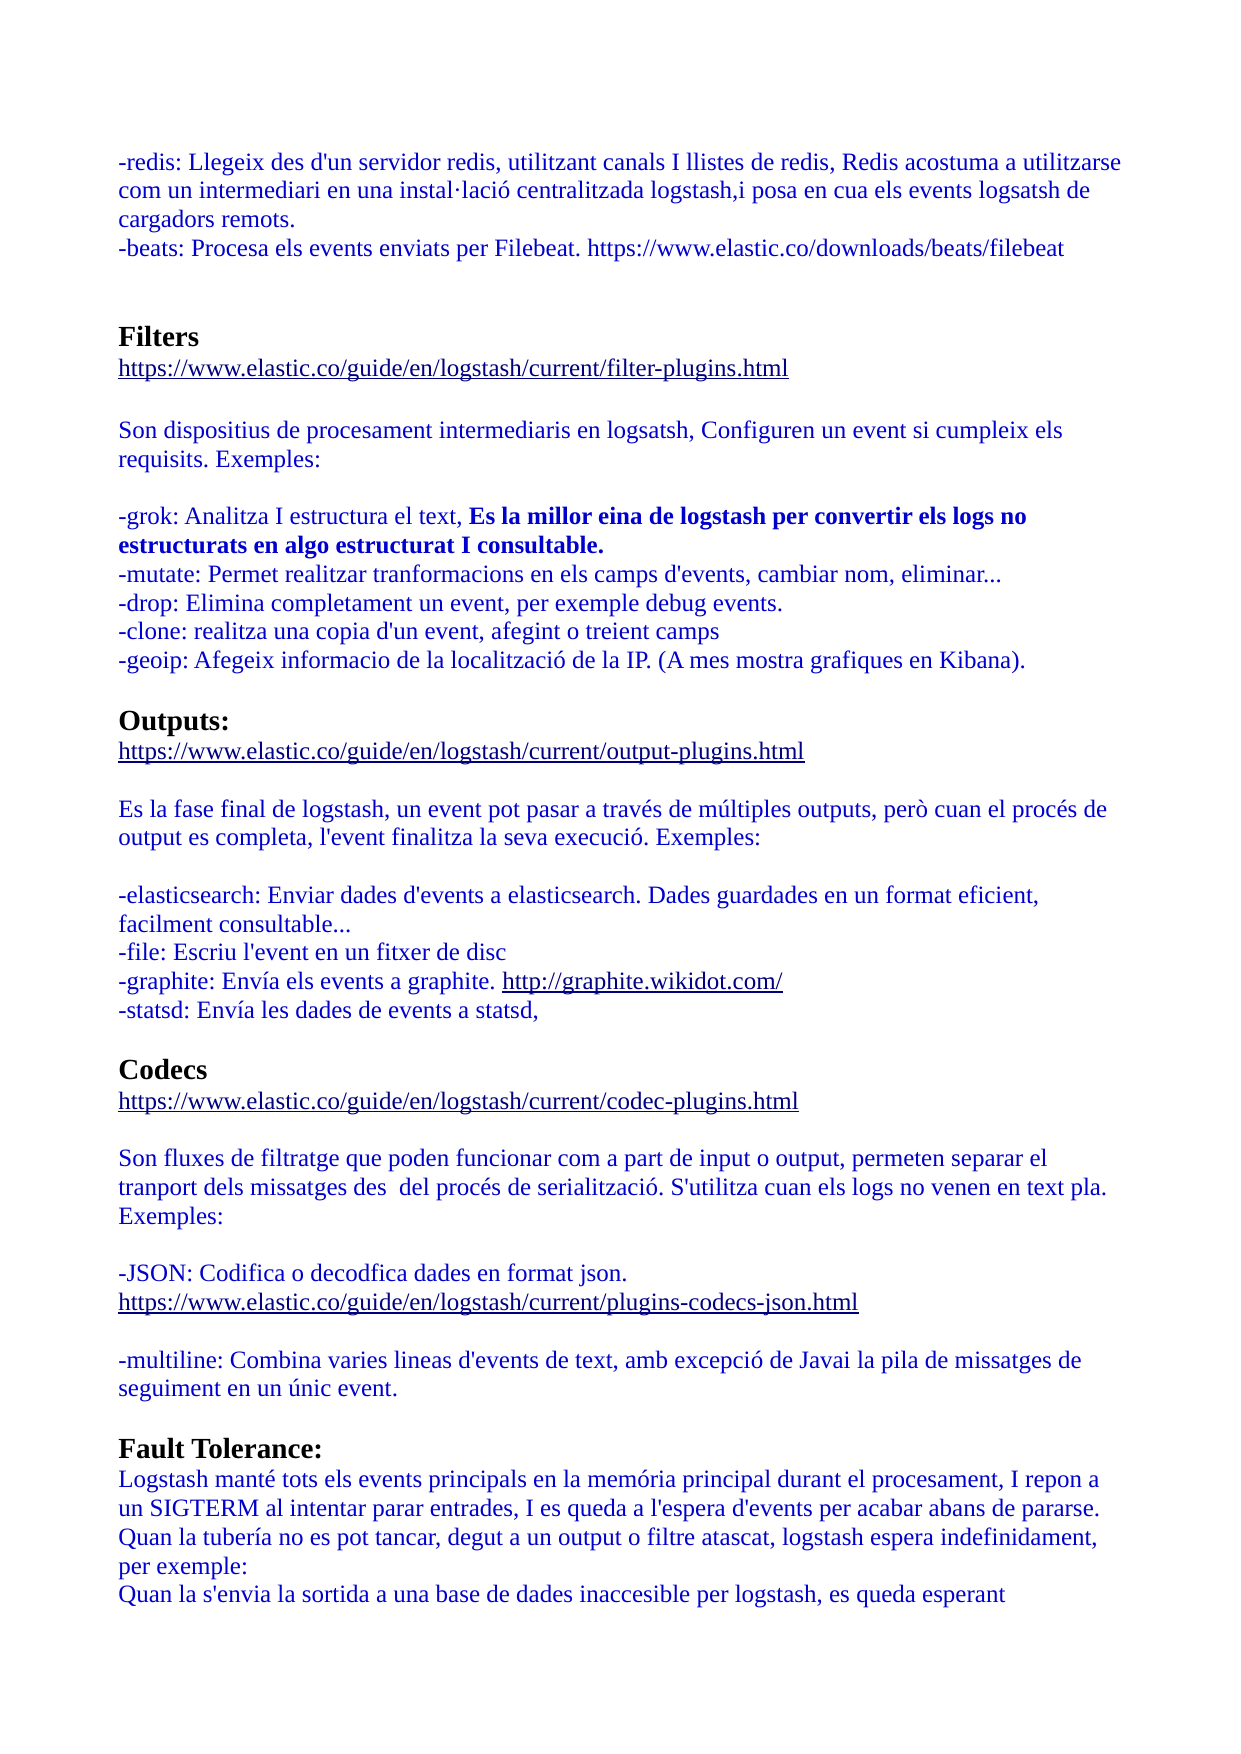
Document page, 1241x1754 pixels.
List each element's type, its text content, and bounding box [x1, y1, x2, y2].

text -JSON: Codifica o decodfica dades en format json. https://www.elastic.co/guide/en/logstash/current/plugins-codecs-json.html [118, 1258, 1122, 1316]
text Fault Tolerance: [118, 1431, 1122, 1464]
text -drop: Elimina completament un event, per exemple debug events. [118, 588, 1122, 616]
text -statsd: Envía les dades de events a statsd, [118, 995, 1122, 1024]
text Outputs: [118, 703, 1122, 736]
text Son dispositius de procesament intermediaris en logsatsh, Configuren un event si cumpleix els requisits. Exemples: [118, 415, 1122, 473]
text Codecs [118, 1052, 1122, 1086]
text -clone: realitza una copia d'un event, afegint o treient camps [118, 616, 1122, 645]
text -grok: Analitza I estructura el text, Es la millor eina de logstash per convertir els logs no estructurats en algo estructurat I consultable. [118, 501, 1122, 559]
text -redis: Llegeix des d'un servidor redis, utilitzant canals I llistes de redis, Redis acostuma a utilitzarse com un intermediari en una instal·lació centralitzada logstash,i posa en cua els events logsatsh de cargadors remots. [118, 147, 1122, 233]
text https://www.elastic.co/guide/en/logstash/current/output-plugins.html [118, 736, 1122, 765]
text Es la fase final de logstash, un event pot pasar a través de múltiples outputs, però cuan el procés de output es completa, l'event finalitza la seva execució. Exemples: [118, 794, 1122, 851]
text Quan la s'envia la sortida a una base de dades inaccesible per logstash, es queda esperant [118, 1579, 1122, 1608]
text Quan la tubería no es pot tancar, degut a un output o filtre atascat, logstash espera indefinidament, per exemple: [118, 1522, 1122, 1579]
text -beats: Procesa els events enviats per Filebeat. https://www.elastic.co/downloads/beats/filebeat [118, 233, 1122, 262]
text https://www.elastic.co/guide/en/logstash/current/filter-plugins.html [118, 353, 1122, 382]
text Son fluxes de filtratge que poden funcionar com a part de input o output, permeten separar el tranport dels missatges des del procés de serialització. S'utilitza cuan els logs no venen en text pla. Exemples: [118, 1143, 1122, 1230]
text Logstash manté tots els events principals en la memória principal durant el procesament, I repon a un SIGTERM al intentar parar entrades, I es queda a l'espera d'events per acabar abans de pararse. [118, 1464, 1122, 1522]
text -elasticsearch: Enviar dades d'events a elasticsearch. Dades guardades en un format eficient, facilment consultable... [118, 880, 1122, 937]
text -geoip: Afegeix informacio de la localització de la IP. (A mes mostra grafiques en Kibana). [118, 645, 1122, 674]
text -multiline: Combina varies lineas d'events de text, amb excepció de Javai la pila de missatges de seguiment en un únic event. [118, 1345, 1122, 1402]
text -mutate: Permet realitzar tranformacions en els camps d'events, cambiar nom, eliminar... [118, 559, 1122, 588]
text https://www.elastic.co/guide/en/logstash/current/codec-plugins.html [118, 1086, 1122, 1115]
text -graphite: Envía els events a graphite. http://graphite.wikidot.com/ [118, 966, 1122, 995]
text -file: Escriu l'event en un fitxer de disc [118, 937, 1122, 966]
text Filters [118, 319, 1122, 353]
